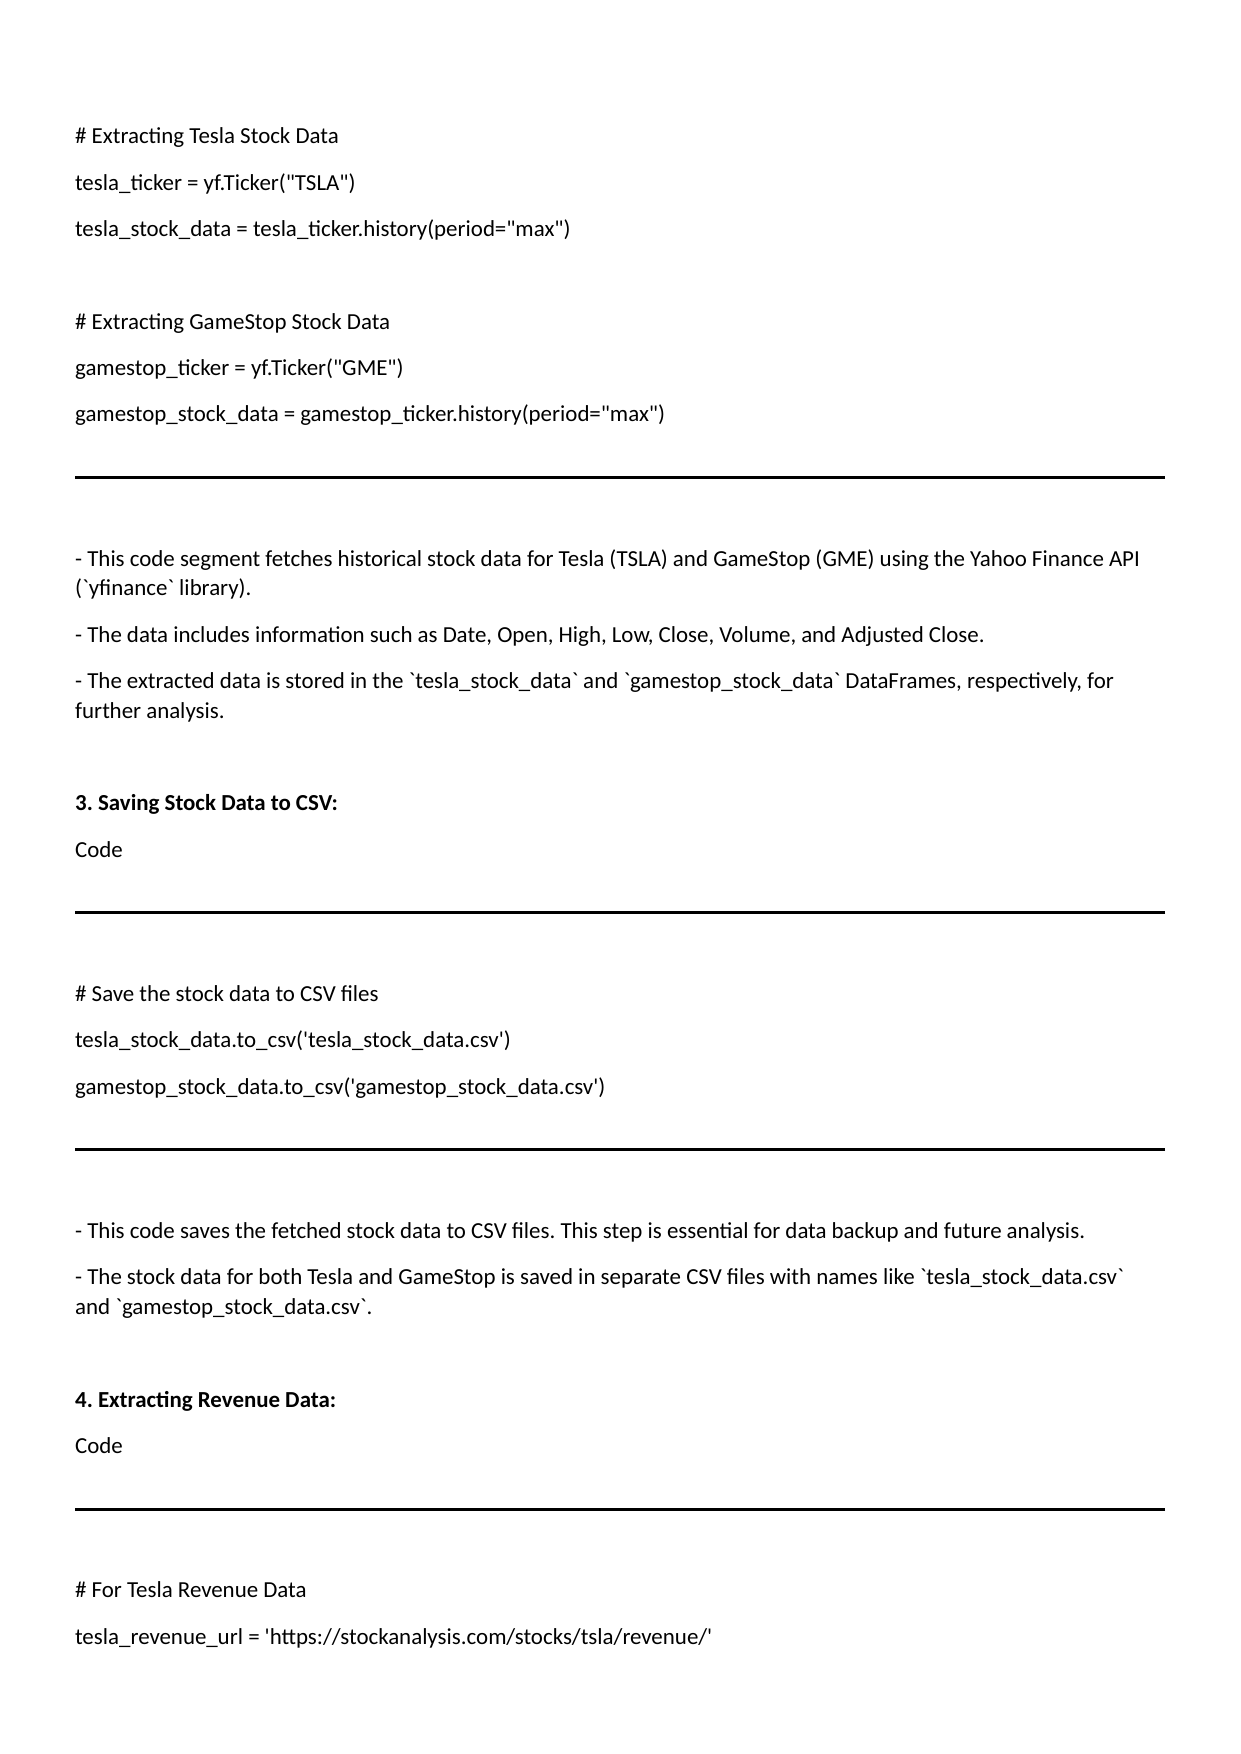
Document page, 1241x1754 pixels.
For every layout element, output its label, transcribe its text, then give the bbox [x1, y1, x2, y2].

text gamestop_stock_data.to_csv('gamestop_stock_data.csv') [75, 1072, 1165, 1100]
text - This code segment fetches historical stock data for Tesla (TSLA) and GameStop (GME) using the Yahoo Finance API (`yfinance` library). [75, 544, 1165, 601]
text gamestop_ticker = yf.Ticker("GME") [75, 353, 1165, 381]
text # For Tesla Revenue Data [75, 1576, 1165, 1603]
text tesla_revenue_url = 'https://stockanalysis.com/stocks/tsla/revenue/' [75, 1622, 1165, 1650]
text - This code saves the fetched stock data to CSV files. This step is essential for data backup and future analysis. [75, 1216, 1165, 1244]
text Code [75, 835, 1165, 863]
text # Extracting GameStop Stock Data [75, 307, 1165, 335]
text - The stock data for both Tesla and GameStop is saved in separate CSV files with names like `tesla_stock_data.csv` and `gamestop_stock_data.csv`. [75, 1262, 1165, 1320]
text # Save the stock data to CSV files [75, 979, 1165, 1007]
text tesla_stock_data = tesla_ticker.history(period="max") [75, 214, 1165, 242]
text # Extracting Tesla Stock Data [75, 121, 1165, 149]
text tesla_ticker = yf.Ticker("TSLA") [75, 168, 1165, 196]
text Code [75, 1431, 1165, 1459]
text tesla_stock_data.to_csv('tesla_stock_data.csv') [75, 1026, 1165, 1053]
text 4. Extracting Revenue Data: [75, 1385, 1165, 1413]
text gamestop_stock_data = gamestop_ticker.history(period="max") [75, 399, 1165, 427]
text - The extracted data is stored in the `tesla_stock_data` and `gamestop_stock_data` DataFrames, respectively, for further analysis. [75, 666, 1165, 724]
text - The data includes information such as Date, Open, High, Low, Close, Volume, and Adjusted Close. [75, 620, 1165, 648]
text 3. Saving Stock Data to CSV: [75, 788, 1165, 817]
